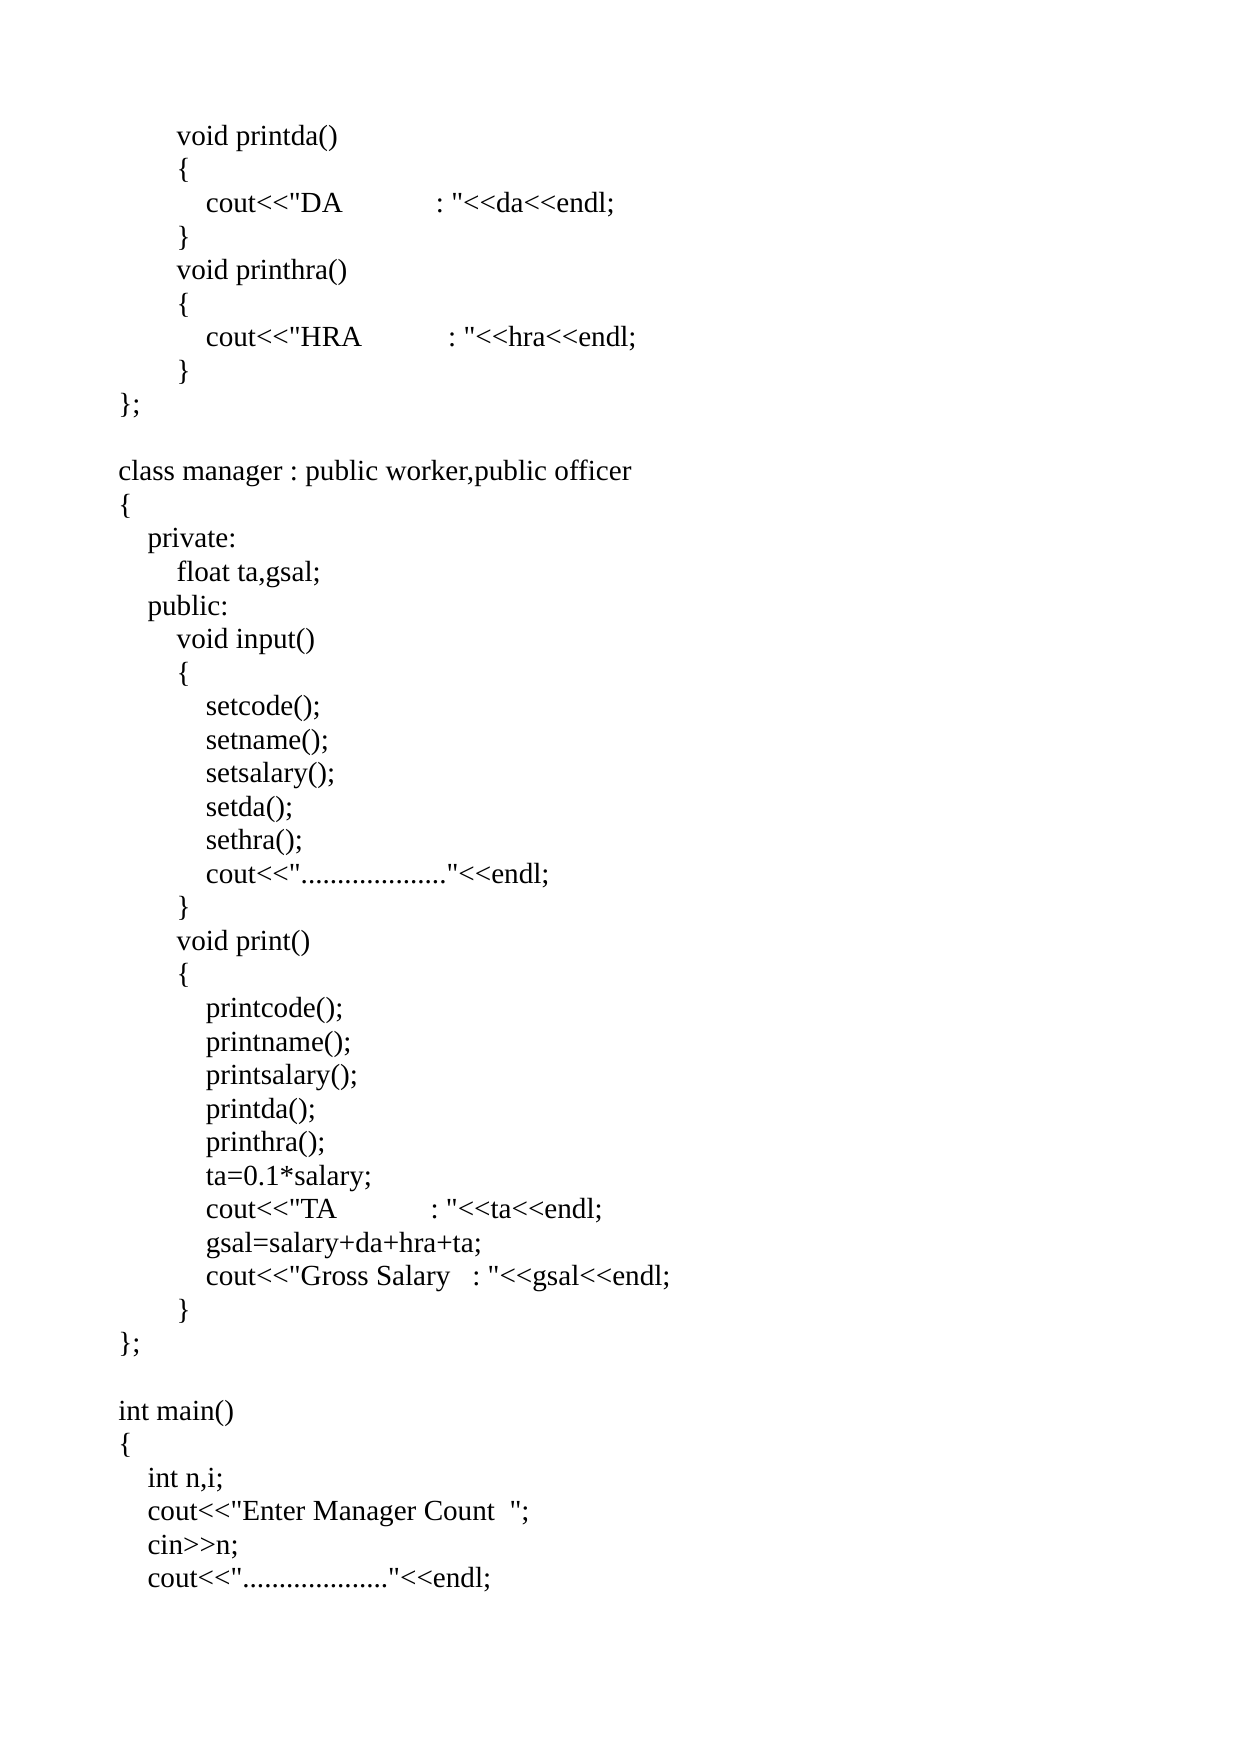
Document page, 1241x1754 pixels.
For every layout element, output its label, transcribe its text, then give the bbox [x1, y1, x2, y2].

text void print() [118, 923, 1122, 957]
text } [118, 219, 1122, 252]
text printcode(); [118, 990, 1122, 1024]
text printsalary(); [118, 1057, 1122, 1091]
text setcode(); [118, 688, 1122, 722]
text } [118, 1292, 1122, 1326]
text setda(); [118, 789, 1122, 822]
text setsalary(); [118, 755, 1122, 789]
text } [118, 353, 1122, 386]
text printda(); [118, 1091, 1122, 1124]
text cout<<"HRA : "<<hra<<endl; [118, 319, 1122, 353]
text void printhra() [118, 252, 1122, 286]
text { [118, 957, 1122, 990]
text }; [118, 1326, 1122, 1359]
text float ta,gsal; [118, 554, 1122, 588]
text class manager : public worker,public officer [118, 453, 1122, 487]
text int main() [118, 1393, 1122, 1426]
text cin>>n; [118, 1527, 1122, 1560]
text cout<<"Gross Salary : "<<gsal<<endl; [118, 1258, 1122, 1292]
text { [118, 655, 1122, 688]
text printname(); [118, 1024, 1122, 1057]
text gsal=salary+da+hra+ta; [118, 1225, 1122, 1258]
text { [118, 1426, 1122, 1460]
text } [118, 889, 1122, 923]
text printhra(); [118, 1124, 1122, 1158]
text void input() [118, 621, 1122, 655]
text setname(); [118, 722, 1122, 755]
text { [118, 152, 1122, 185]
text cout<<"Enter Manager Count "; [118, 1493, 1122, 1527]
text }; [118, 386, 1122, 420]
text int n,i; [118, 1460, 1122, 1493]
text sethra(); [118, 822, 1122, 856]
text public: [118, 588, 1122, 621]
text { [118, 286, 1122, 319]
text cout<<"TA : "<<ta<<endl; [118, 1191, 1122, 1225]
text ta=0.1*salary; [118, 1158, 1122, 1191]
text cout<<"...................."<<endl; [118, 1560, 1122, 1594]
text { [118, 487, 1122, 521]
text private: [118, 521, 1122, 554]
text cout<<"DA : "<<da<<endl; [118, 185, 1122, 219]
text void printda() [118, 118, 1122, 152]
text cout<<"...................."<<endl; [118, 856, 1122, 889]
